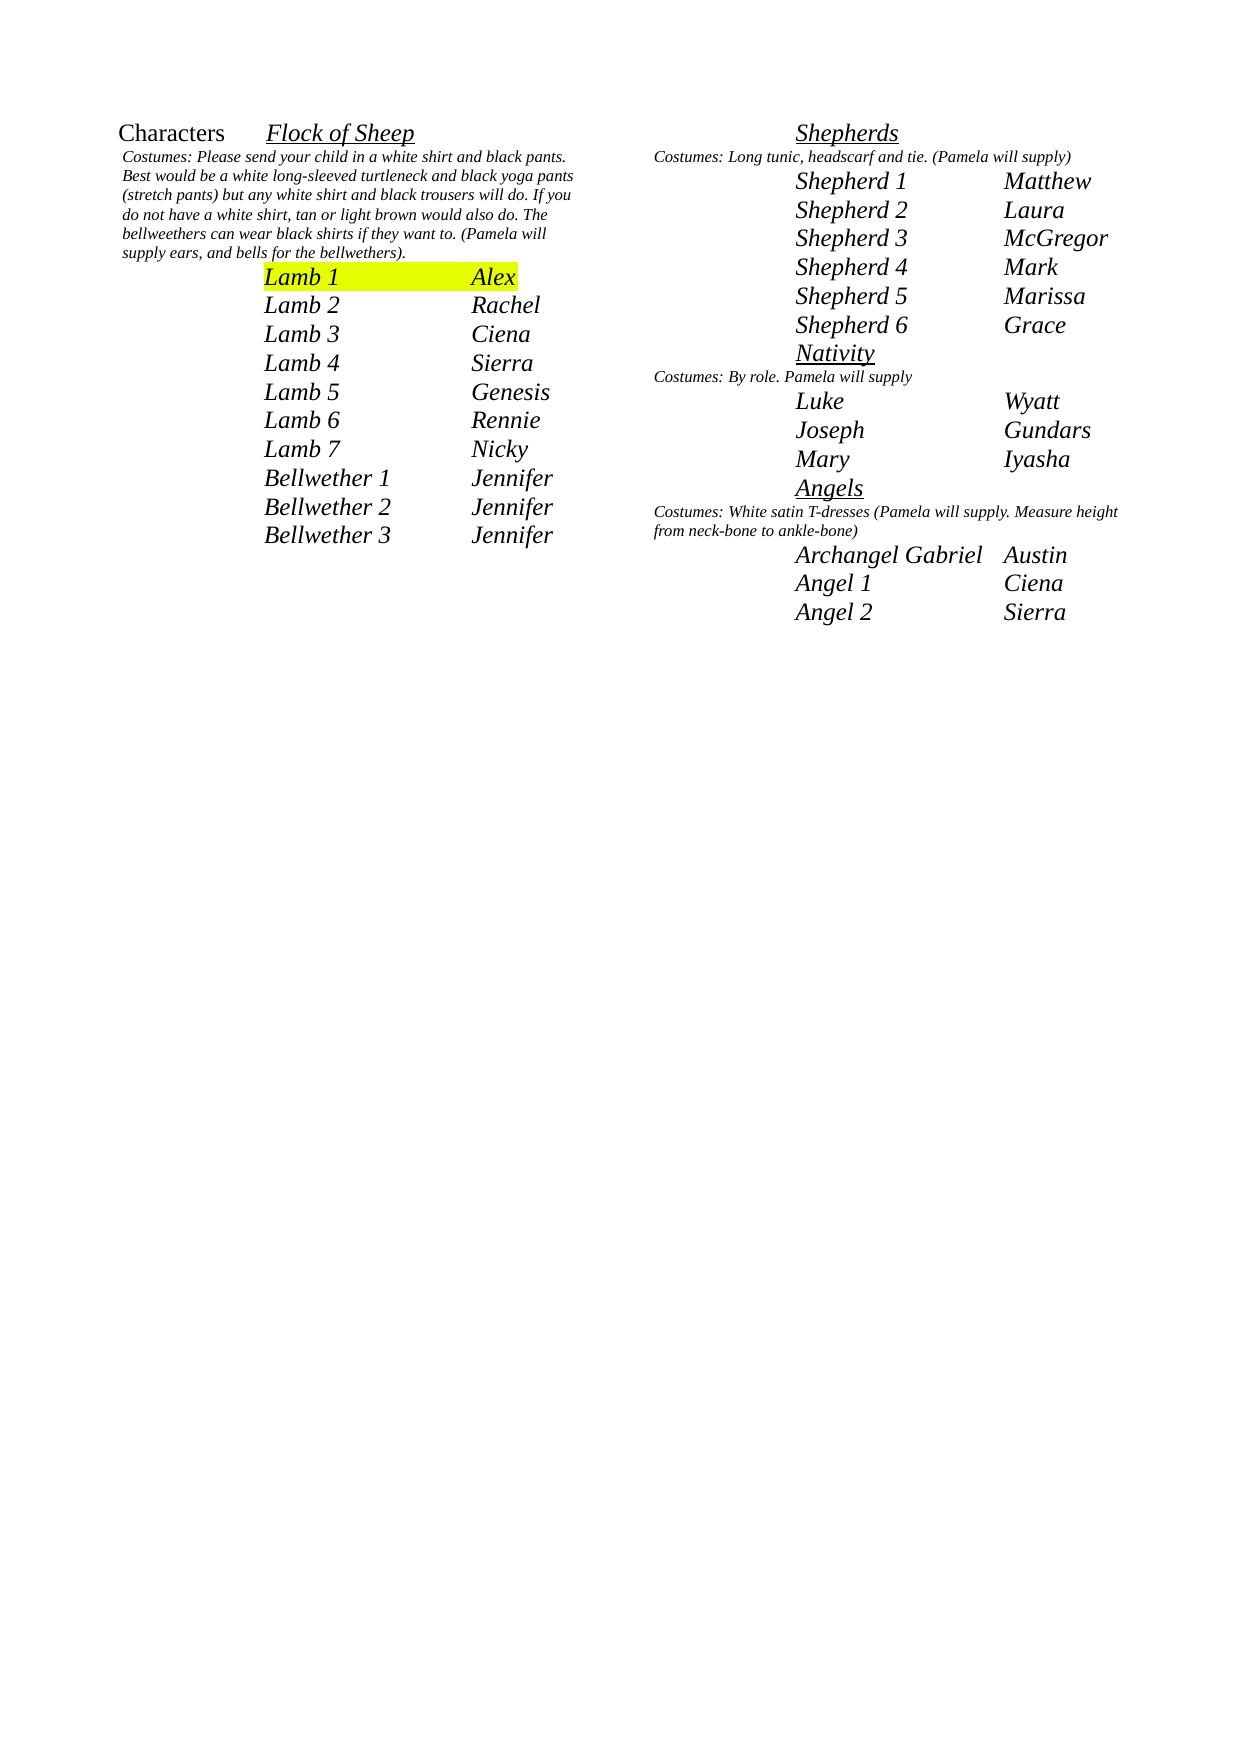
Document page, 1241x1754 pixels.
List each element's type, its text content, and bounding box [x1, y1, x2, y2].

text Costumes: White satin T-dresses (Pamela will supply. Measure height from neck-bone to ankle-bone) [653, 501, 1122, 540]
text Angel 2 Sierra [795, 597, 1122, 626]
text Lamb 4 Sierra [264, 348, 591, 377]
text Lamb 6 Rennie [264, 406, 591, 434]
text Mary Iyasha [795, 444, 1122, 473]
text Shepherd 3 McGregor [795, 223, 1122, 252]
text Bellwether 3 Jennifer [264, 521, 591, 549]
text Shepherd 5 Marissa [795, 281, 1122, 310]
text Costumes: Please send your child in a white shirt and black pants. Best would be a white long-sleeved turtleneck and black yoga pants (stretch pants) but any white shirt and black trousers will do. If you do not have a white shirt, tan or light brown would also do. The bellweethers can wear black shirts if they want to. (Pamela will supply ears, and bells for the bellwethers). [122, 147, 591, 262]
text Angel 1 Ciena [795, 568, 1122, 597]
text Shepherds [795, 118, 1122, 147]
text Lamb 3 Ciena [264, 319, 591, 348]
text Costumes: Long tunic, headscarf and tie. (Pamela will supply) [653, 147, 1122, 166]
text Characters Flock of Sheep [118, 118, 591, 147]
text Shepherd 1 Matthew [795, 166, 1122, 195]
text Costumes: By role. Pamela will supply [653, 367, 1122, 386]
text Bellwether 1 Jennifer [264, 463, 591, 492]
text Archangel Gabriel Austin [795, 540, 1122, 568]
text Lamb 7 Nicky [264, 434, 591, 463]
text Angels [795, 473, 1122, 501]
text Bellwether 2 Jennifer [264, 492, 591, 521]
text Shepherd 2 Laura [795, 195, 1122, 223]
text Lamb 1 Alex [264, 262, 591, 291]
text Nativity [795, 338, 1122, 367]
text Lamb 5 Genesis [264, 377, 591, 406]
text Lamb 2 Rachel [264, 291, 591, 319]
text Shepherd 4 Mark [795, 252, 1122, 281]
text Luke Wyatt [795, 386, 1122, 415]
text Shepherd 6 Grace [795, 310, 1122, 338]
text Joseph Gundars [795, 415, 1122, 444]
